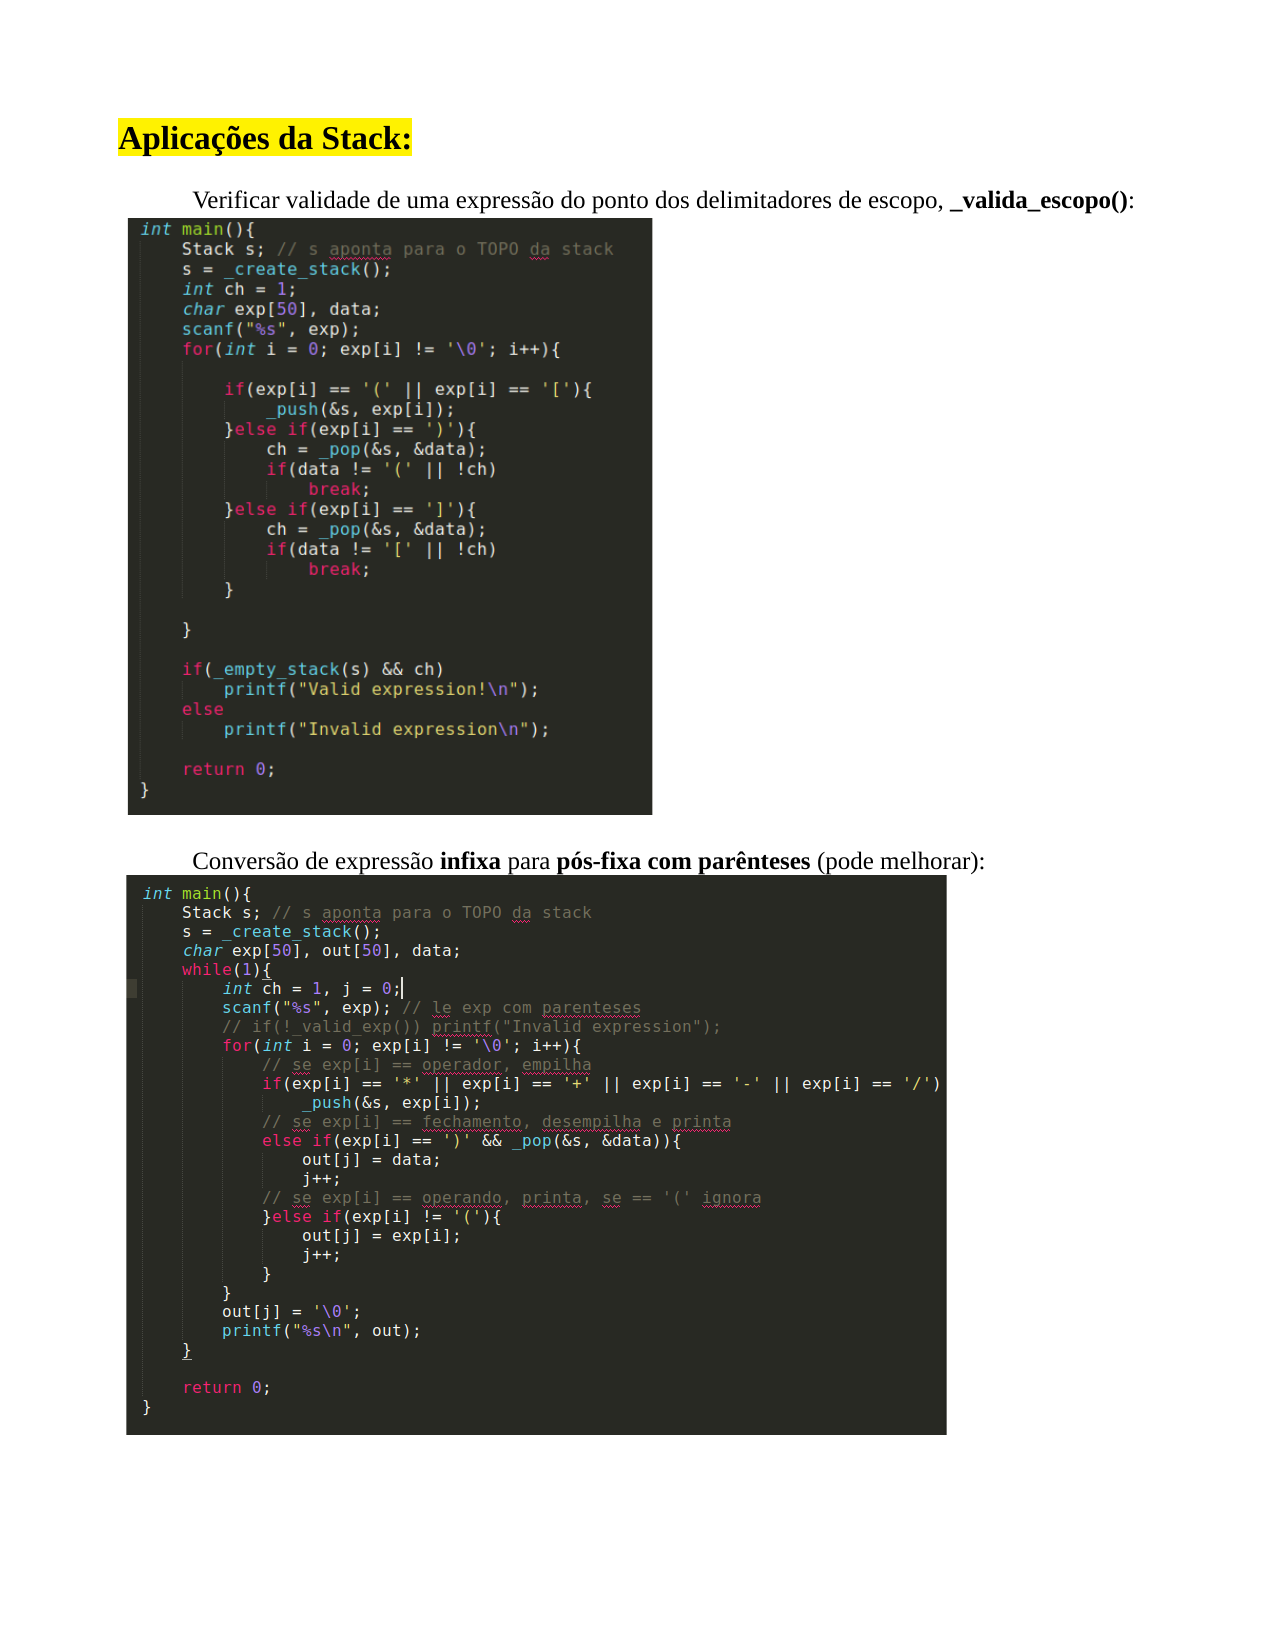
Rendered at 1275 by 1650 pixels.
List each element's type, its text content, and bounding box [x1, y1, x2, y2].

text Conversão de expressão infixa para pós-fixa com parênteses (pode melhorar): [118, 846, 1157, 875]
picture [127, 218, 653, 815]
picture [126, 875, 947, 1435]
text Aplicações da Stack: [118, 118, 1157, 156]
text Verificar validade de uma expressão do ponto dos delimitadores de escopo, _valida_escopo(): [118, 185, 1157, 214]
